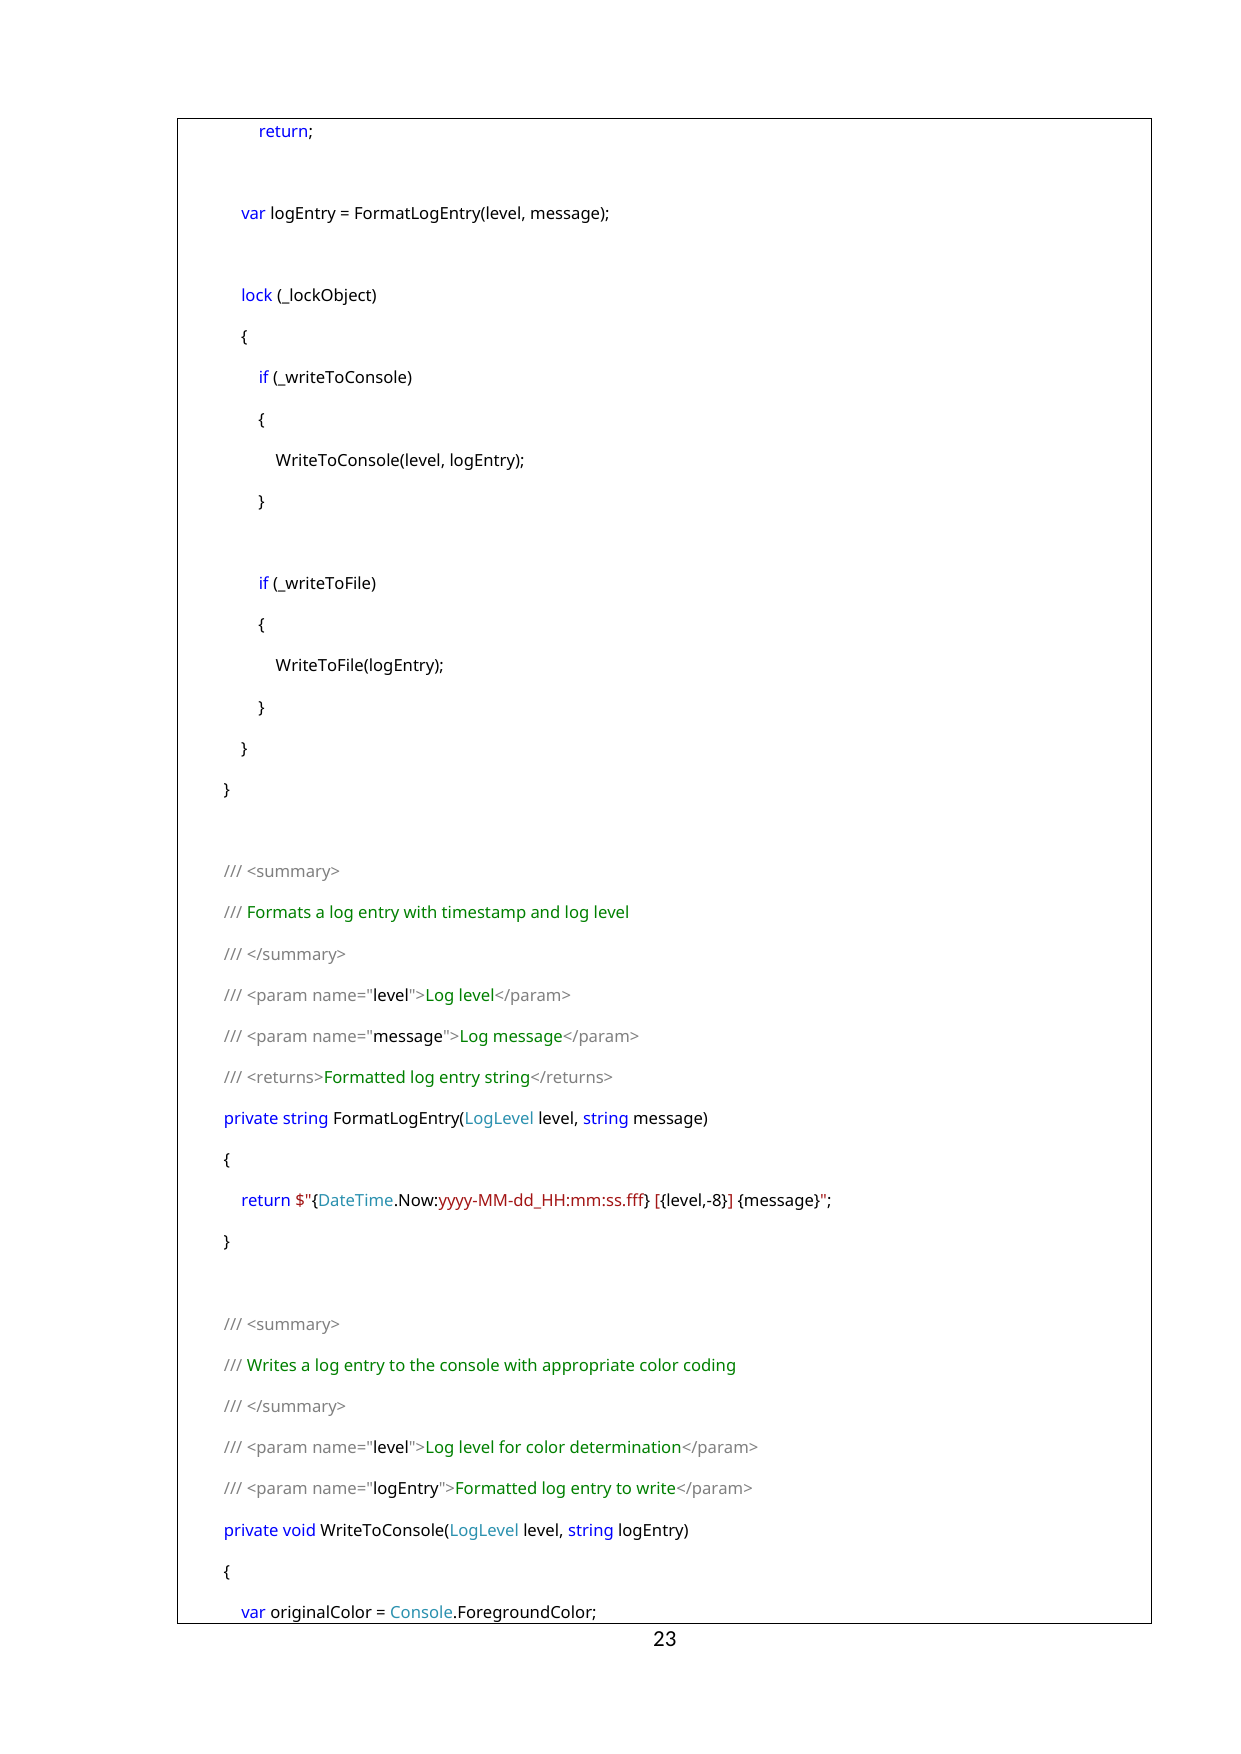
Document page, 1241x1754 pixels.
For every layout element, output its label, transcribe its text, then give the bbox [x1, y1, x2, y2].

table_header return; var logEntry = FormatLogEntry(level, message); lock (_lockObject) { if (_writeToConsole) { WriteToConsole(level, logEntry); } if (_writeToFile) { WriteToFile(logEntry); } } } /// <summary> /// Formats a log entry with timestamp and log level /// </summary> /// <param name="level">Log level</param> /// <param name="message">Log message</param> /// <returns>Formatted log entry string</returns> private string FormatLogEntry(LogLevel level, string message) { return $"{DateTime.Now:yyyy-MM-dd_HH:mm:ss.fff} [{level,-8}] {message}"; } /// <summary> /// Writes a log entry to the console with appropriate color coding /// </summary> /// <param name="level">Log level for color determination</param> /// <param name="logEntry">Formatted log entry to write</param> private void WriteToConsole(LogLevel level, string logEntry) { var originalColor = Console.ForegroundColor; [178, 119, 1151, 1623]
